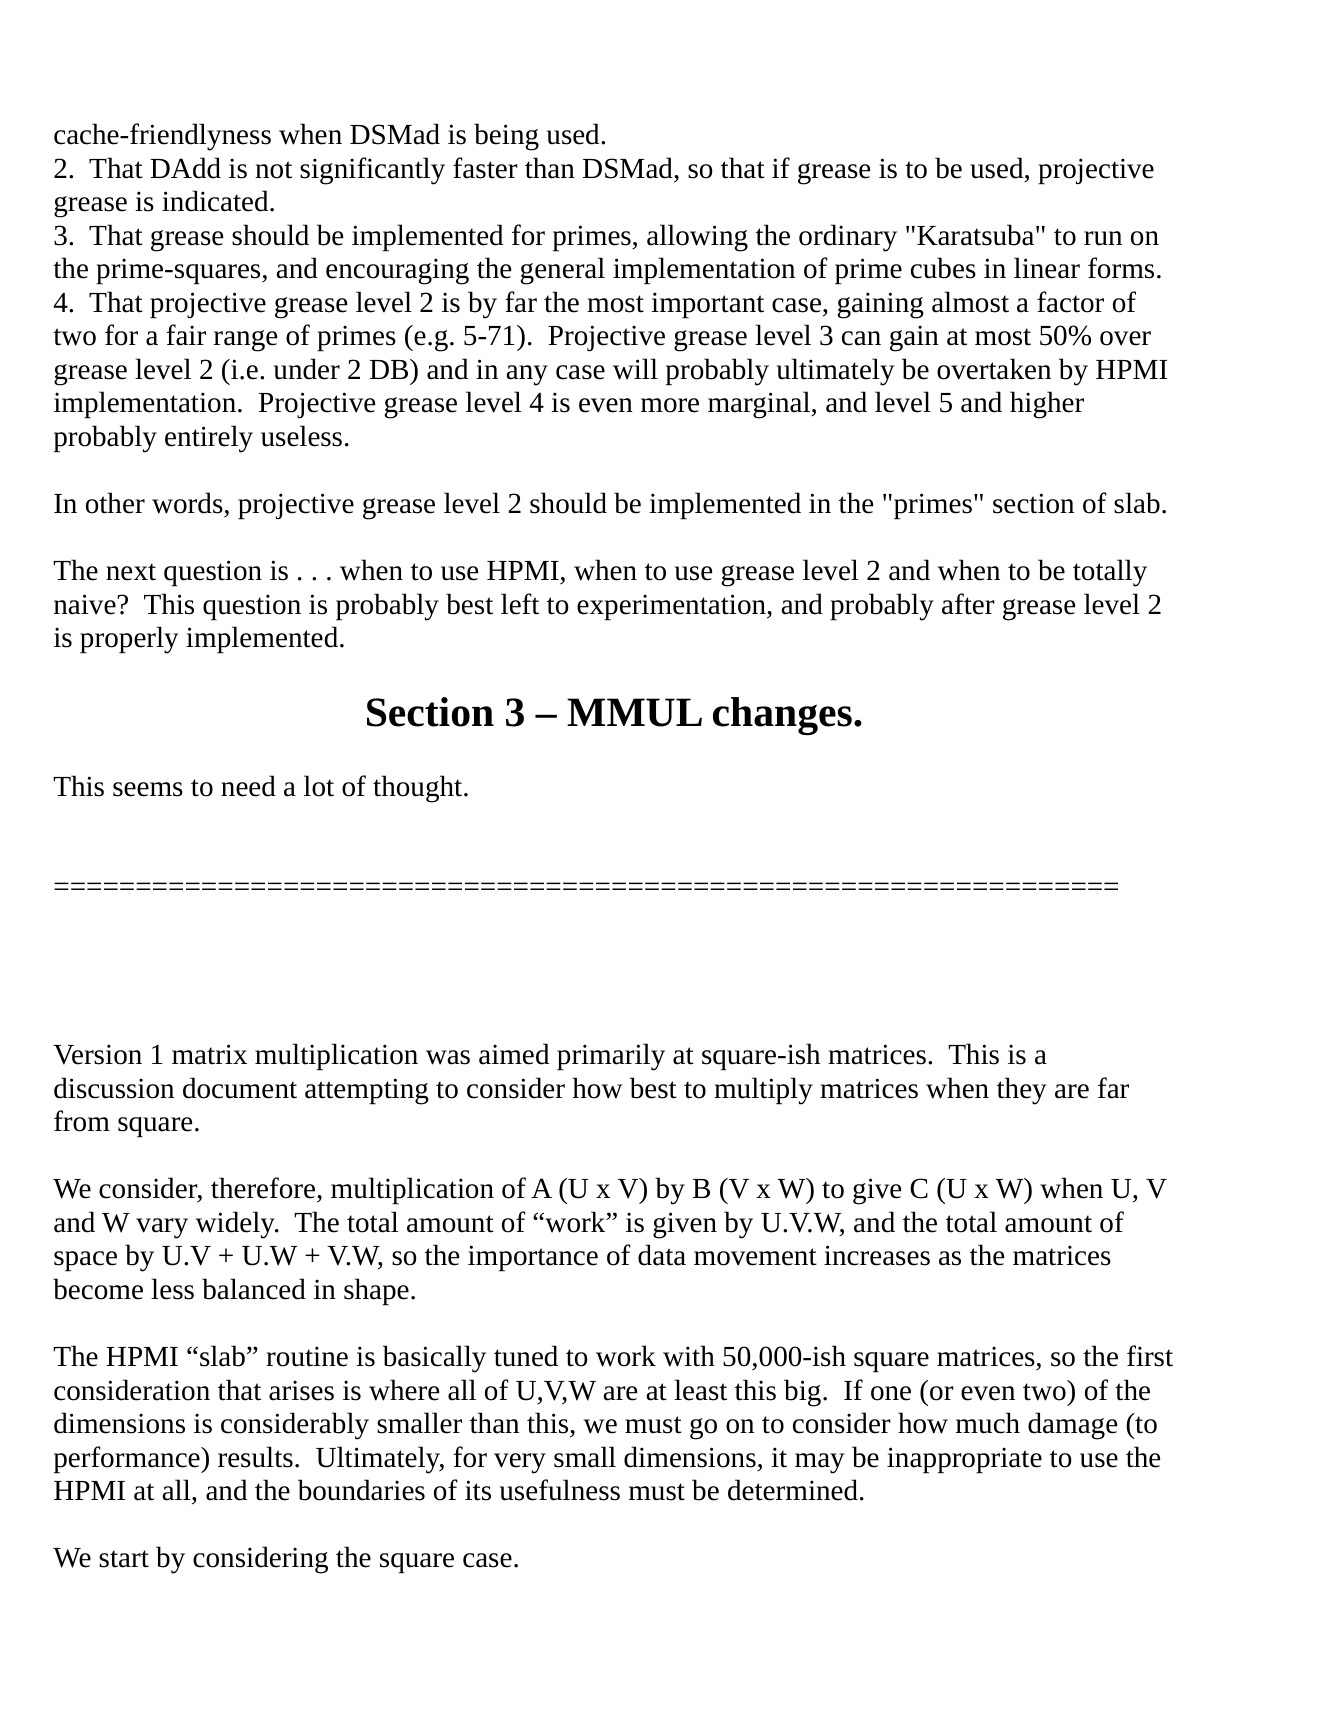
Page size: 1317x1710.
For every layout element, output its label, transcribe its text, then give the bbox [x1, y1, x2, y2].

text ================================================================= [53, 869, 1174, 903]
text We consider, therefore, multiplication of A (U x V) by B (V x W) to give C (U x W) when U, V and W vary widely. The total amount of “work” is given by U.V.W, and the total amount of space by U.V + U.W + V.W, so the importance of data movement increases as the matrices become less balanced in shape. [53, 1171, 1174, 1306]
text cache-friendlyness when DSMad is being used. [53, 117, 1174, 151]
text Section 3 – MMUL changes. [53, 687, 1174, 735]
text 2. That DAdd is not significantly faster than DSMad, so that if grease is to be used, projective grease is indicated. [53, 151, 1174, 218]
text Version 1 matrix multiplication was aimed primarily at square-ish matrices. This is a discussion document attempting to consider how best to multiply matrices when they are far from square. [53, 1037, 1174, 1138]
text We start by considering the square case. [53, 1540, 1174, 1574]
text 3. That grease should be implemented for primes, allowing the ordinary "Karatsuba" to run on the prime-squares, and encouraging the general implementation of prime cubes in linear forms. [53, 218, 1174, 285]
text The next question is . . . when to use HPMI, when to use grease level 2 and when to be totally naive? This question is probably best left to experimentation, and probably after grease level 2 is properly implemented. [53, 553, 1174, 654]
text 4. That projective grease level 2 is by far the most important case, gaining almost a factor of two for a fair range of primes (e.g. 5-71). Projective grease level 3 can gain at most 50% over grease level 2 (i.e. under 2 DB) and in any case will probably ultimately be overtaken by HPMI implementation. Projective grease level 4 is even more marginal, and level 5 and higher probably entirely useless. [53, 285, 1174, 453]
text In other words, projective grease level 2 should be implemented in the "primes" section of slab. [53, 486, 1174, 520]
text The HPMI “slab” routine is basically tuned to work with 50,000-ish square matrices, so the first consideration that arises is where all of U,V,W are at least this big. If one (or even two) of the dimensions is considerably smaller than this, we must go on to consider how much damage (to performance) results. Ultimately, for very small dimensions, it may be inappropriate to use the HPMI at all, and the boundaries of its usefulness must be determined. [53, 1339, 1174, 1507]
text This seems to need a lot of thought. [53, 769, 1174, 802]
